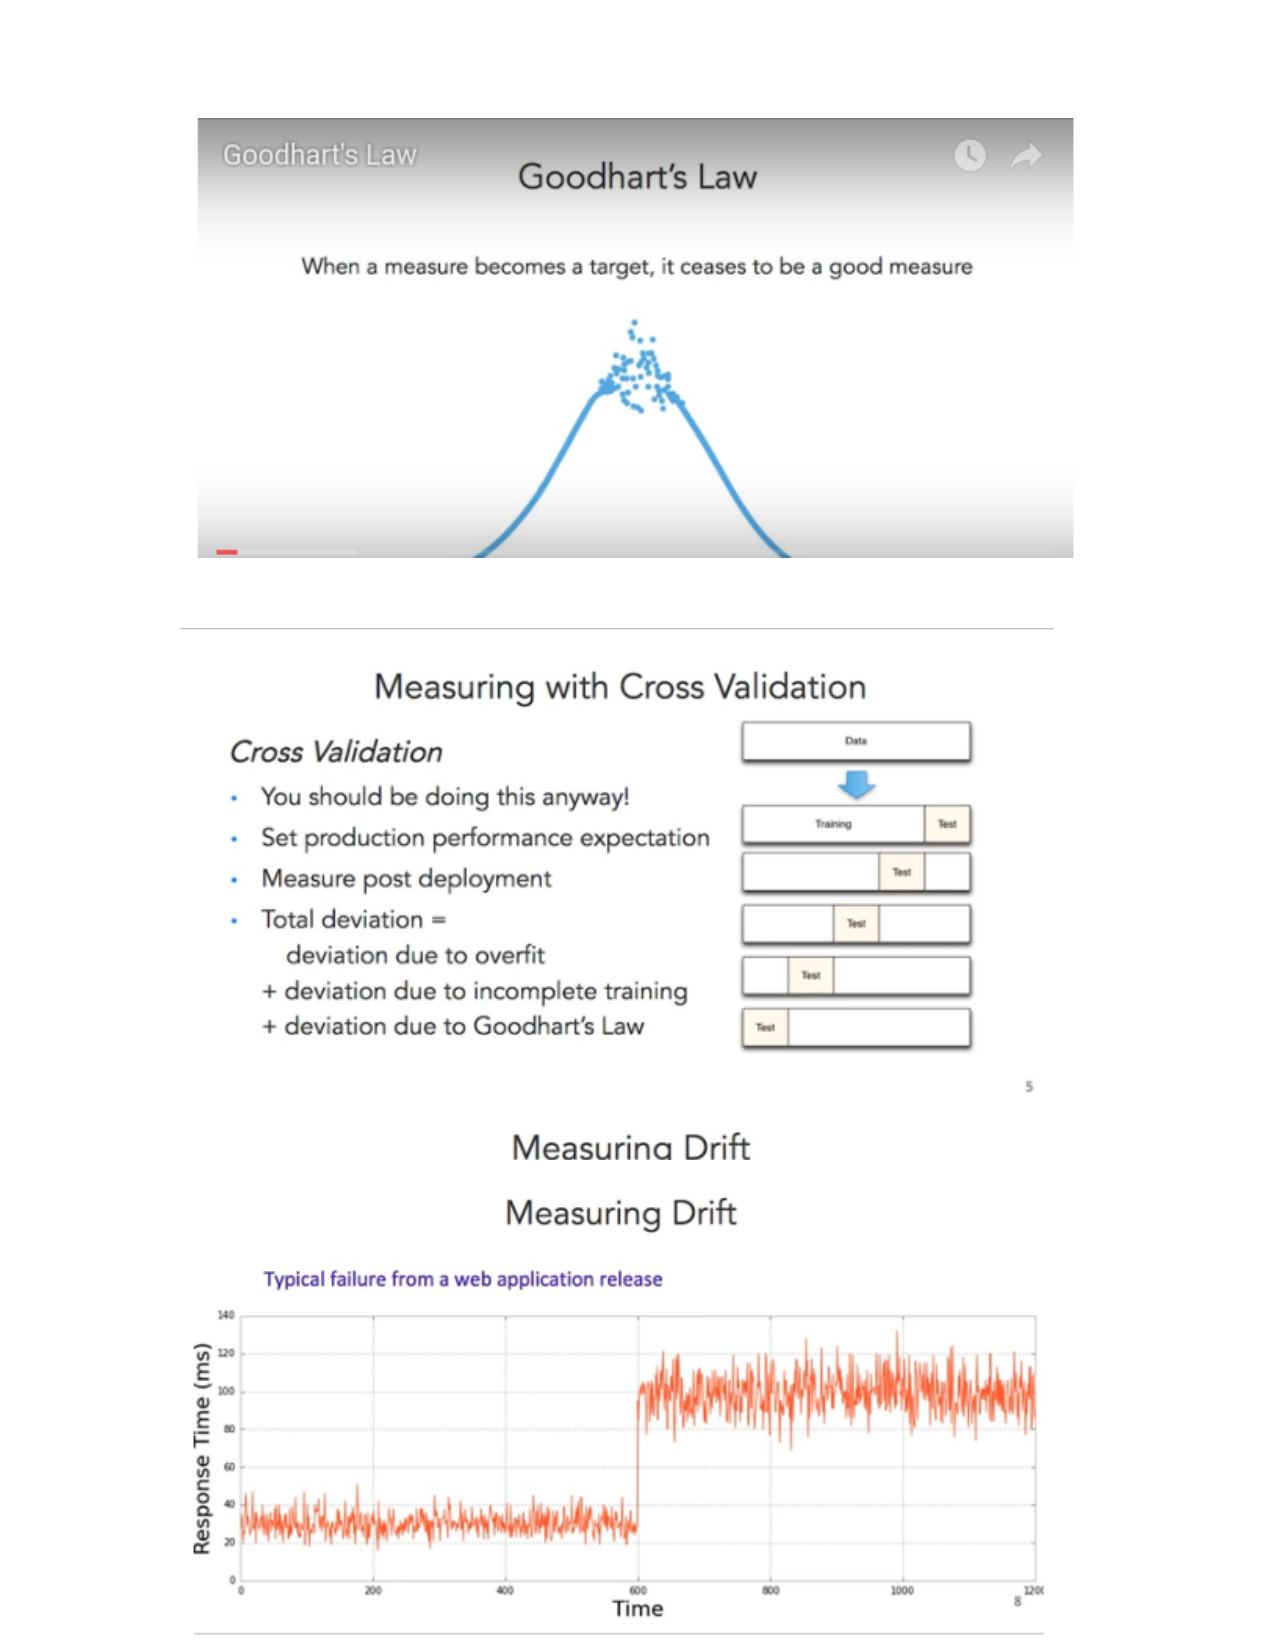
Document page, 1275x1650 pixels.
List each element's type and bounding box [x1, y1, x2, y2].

picture [195, 118, 1080, 558]
picture [165, 628, 1167, 1650]
